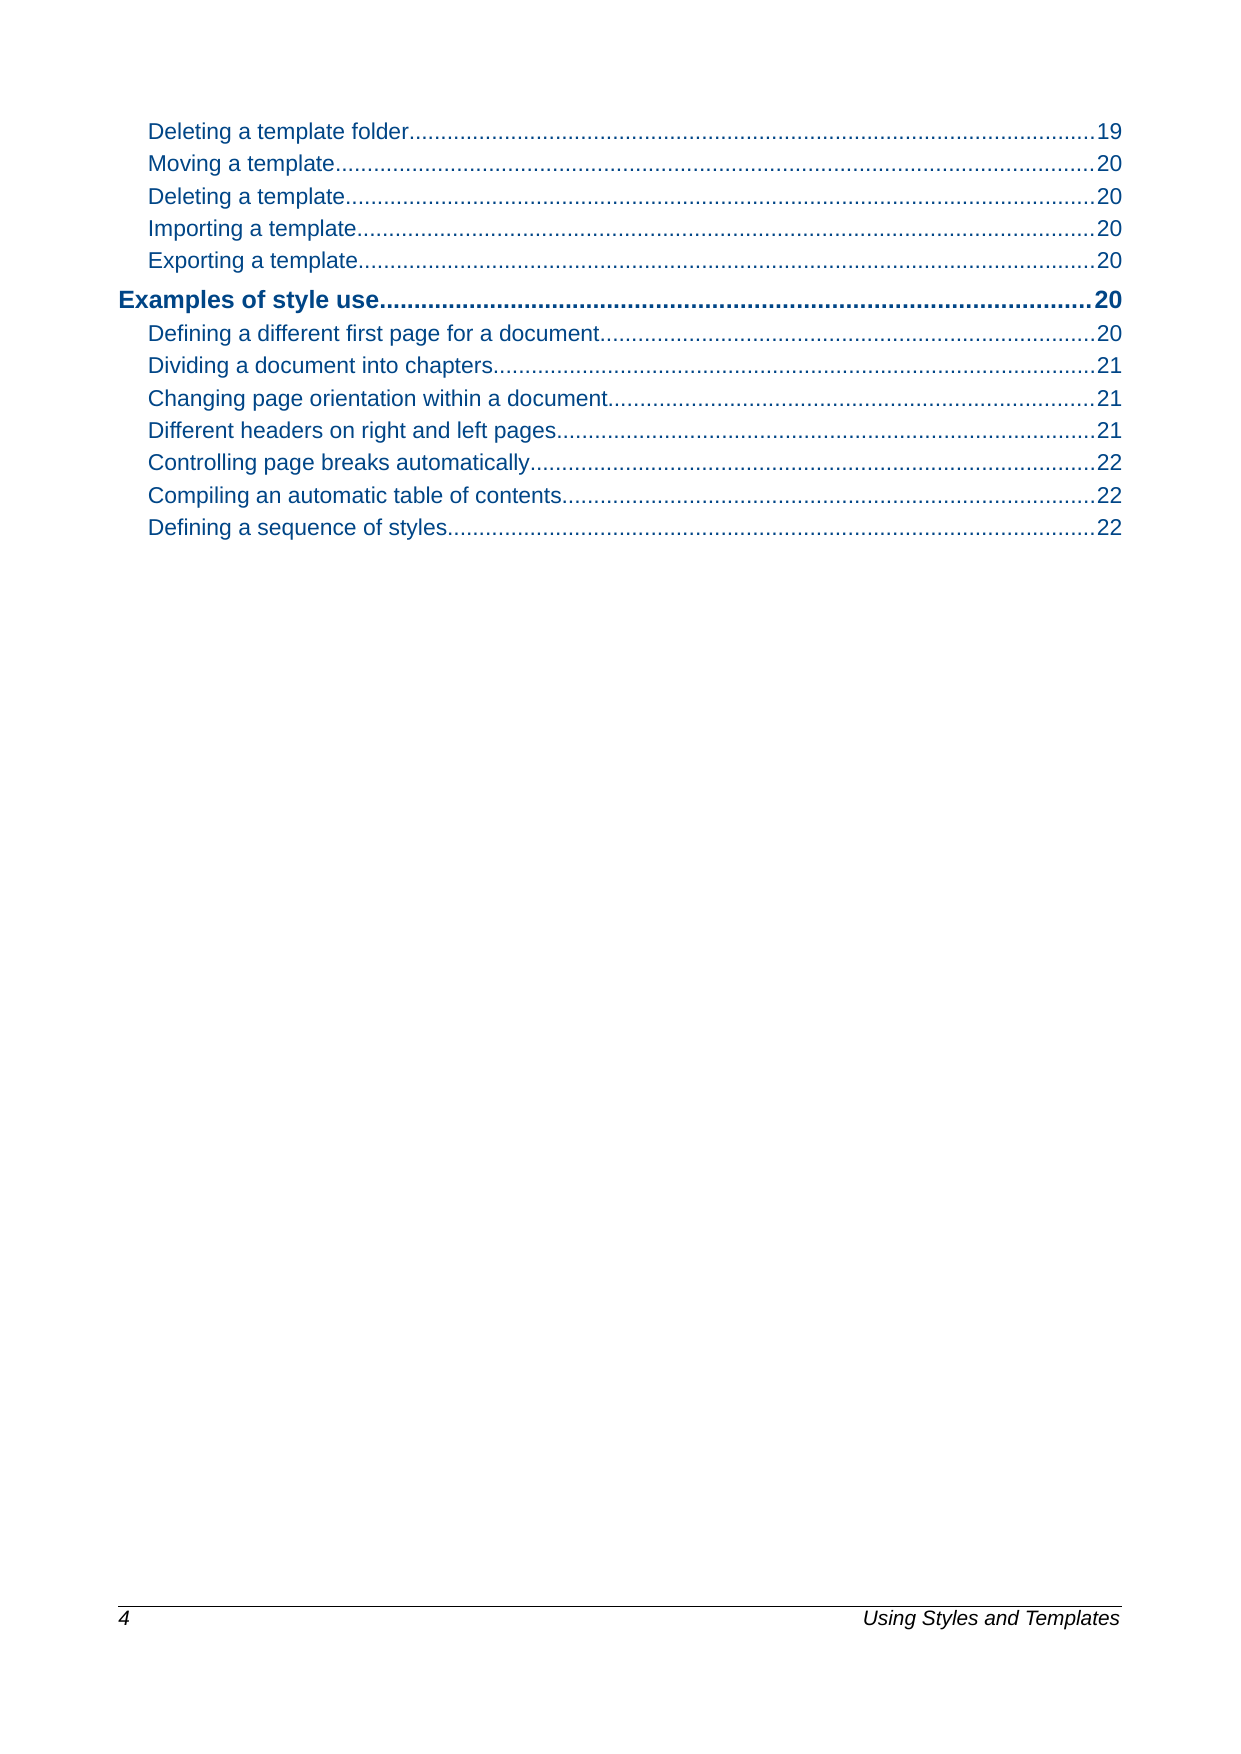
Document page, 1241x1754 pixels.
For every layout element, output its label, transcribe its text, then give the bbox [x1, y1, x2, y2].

text Dividing a document into chapters 21 [148, 352, 1122, 379]
text Importing a template 20 [148, 215, 1122, 241]
text Different headers on right and left pages 21 [148, 417, 1122, 443]
text Deleting a template folder 19 [148, 118, 1122, 144]
text Moving a template 20 [148, 150, 1122, 177]
text Changing page orientation within a document 21 [148, 385, 1122, 411]
text Defining a sequence of styles 22 [148, 514, 1122, 540]
text Defining a different first page for a document 20 [148, 320, 1122, 346]
text Examples of style use 20 [118, 285, 1122, 314]
text Deleting a template 20 [148, 183, 1122, 209]
text Compiling an automatic table of contents 22 [148, 482, 1122, 508]
text Exporting a template 20 [148, 247, 1122, 274]
text Controlling page breaks automatically 22 [148, 449, 1122, 476]
